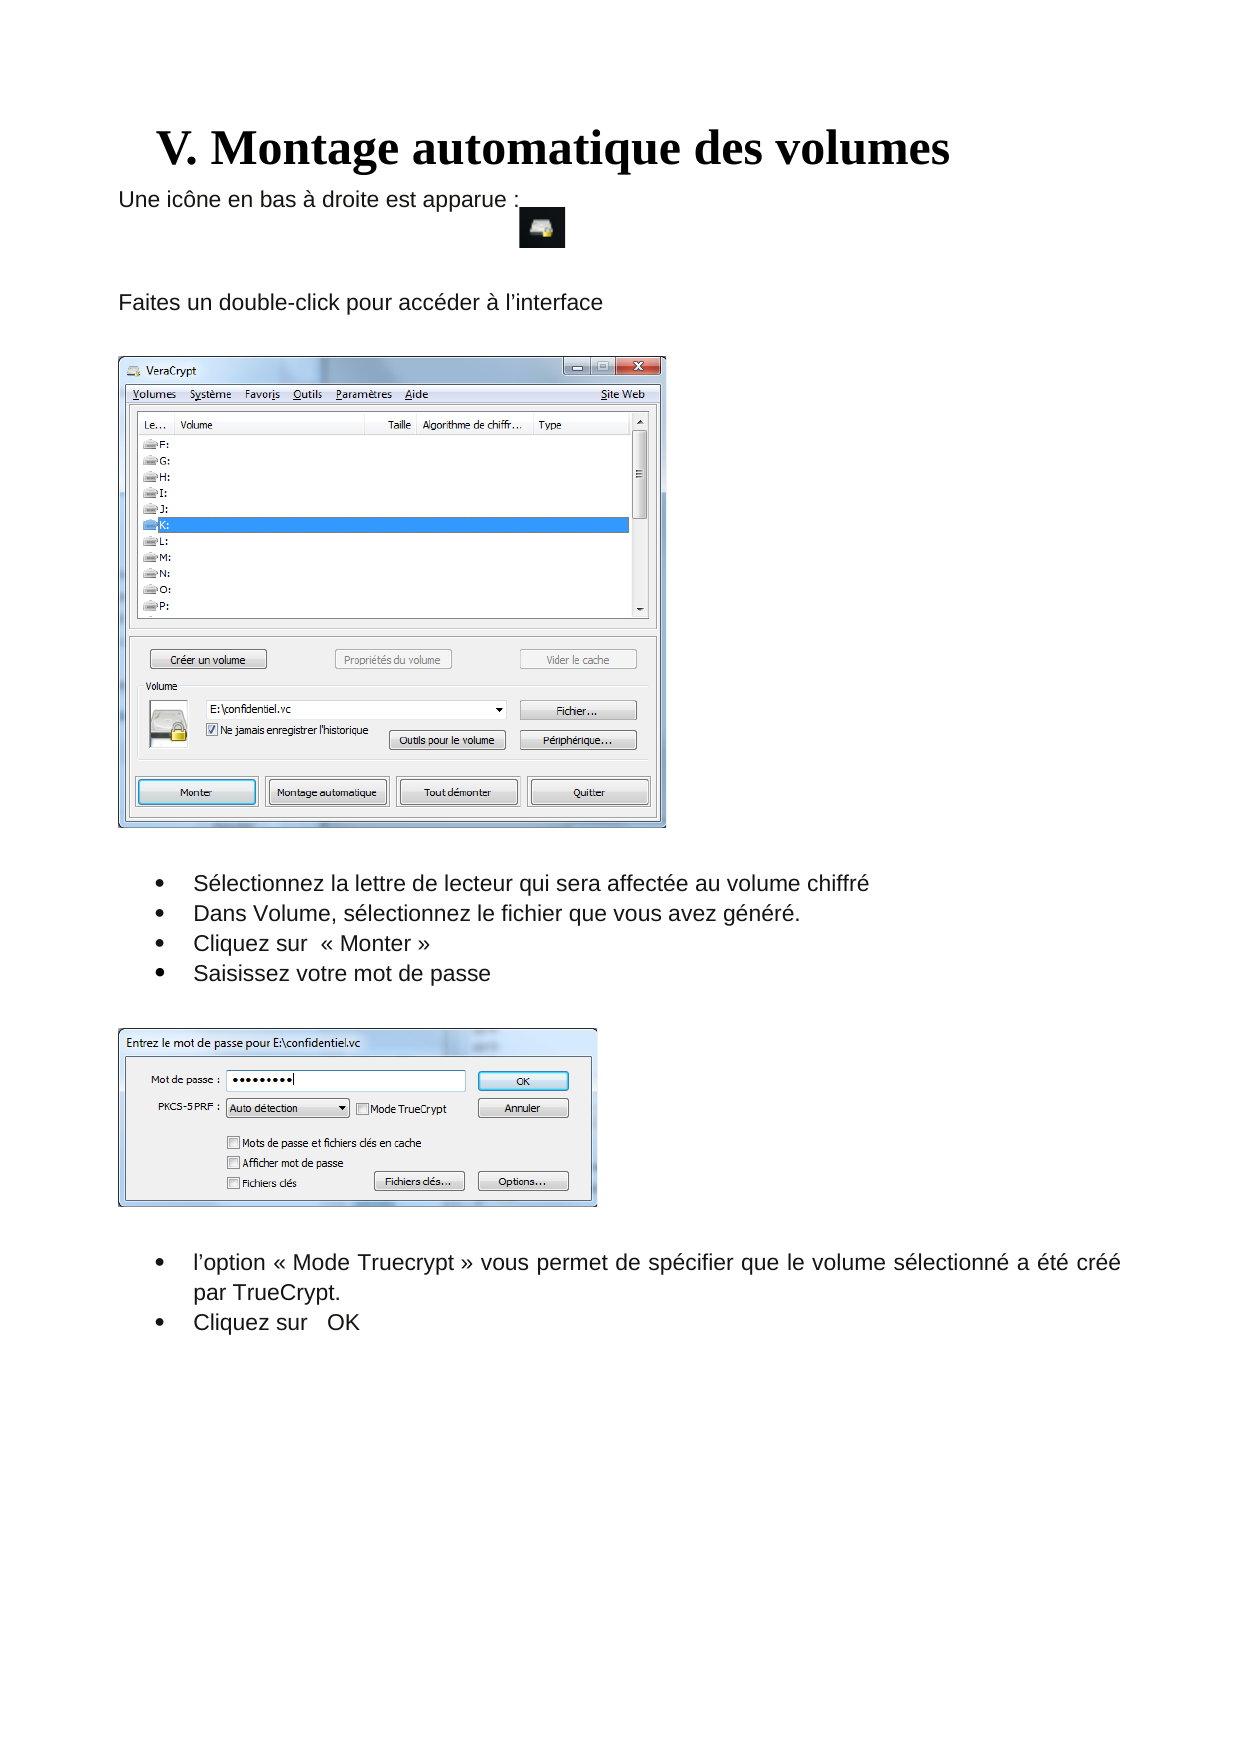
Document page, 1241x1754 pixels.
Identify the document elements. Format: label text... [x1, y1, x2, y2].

picture [118, 356, 667, 828]
text Une icône en bas à droite est apparue : [118, 186, 1122, 248]
subtitle Montage automatique des volumes [156, 118, 1122, 176]
picture [118, 1028, 598, 1207]
text Faites un double-click pour accéder à l’interface [118, 289, 1122, 315]
picture [519, 207, 566, 248]
list Dans Volume, sélectionnez le fichier que vous avez généré. [156, 900, 1122, 926]
list Cliquez sur OK [156, 1309, 1122, 1336]
list l’option « Mode Truecrypt » vous permet de spécifier que le volume sélectionné a été créé par TrueCrypt. [156, 1249, 1122, 1305]
list Cliquez sur « Monter » [156, 930, 1122, 956]
list Sélectionnez la lettre de lecteur qui sera affectée au volume chiffré [156, 869, 1122, 896]
list Saisissez votre mot de passe [156, 960, 1122, 987]
